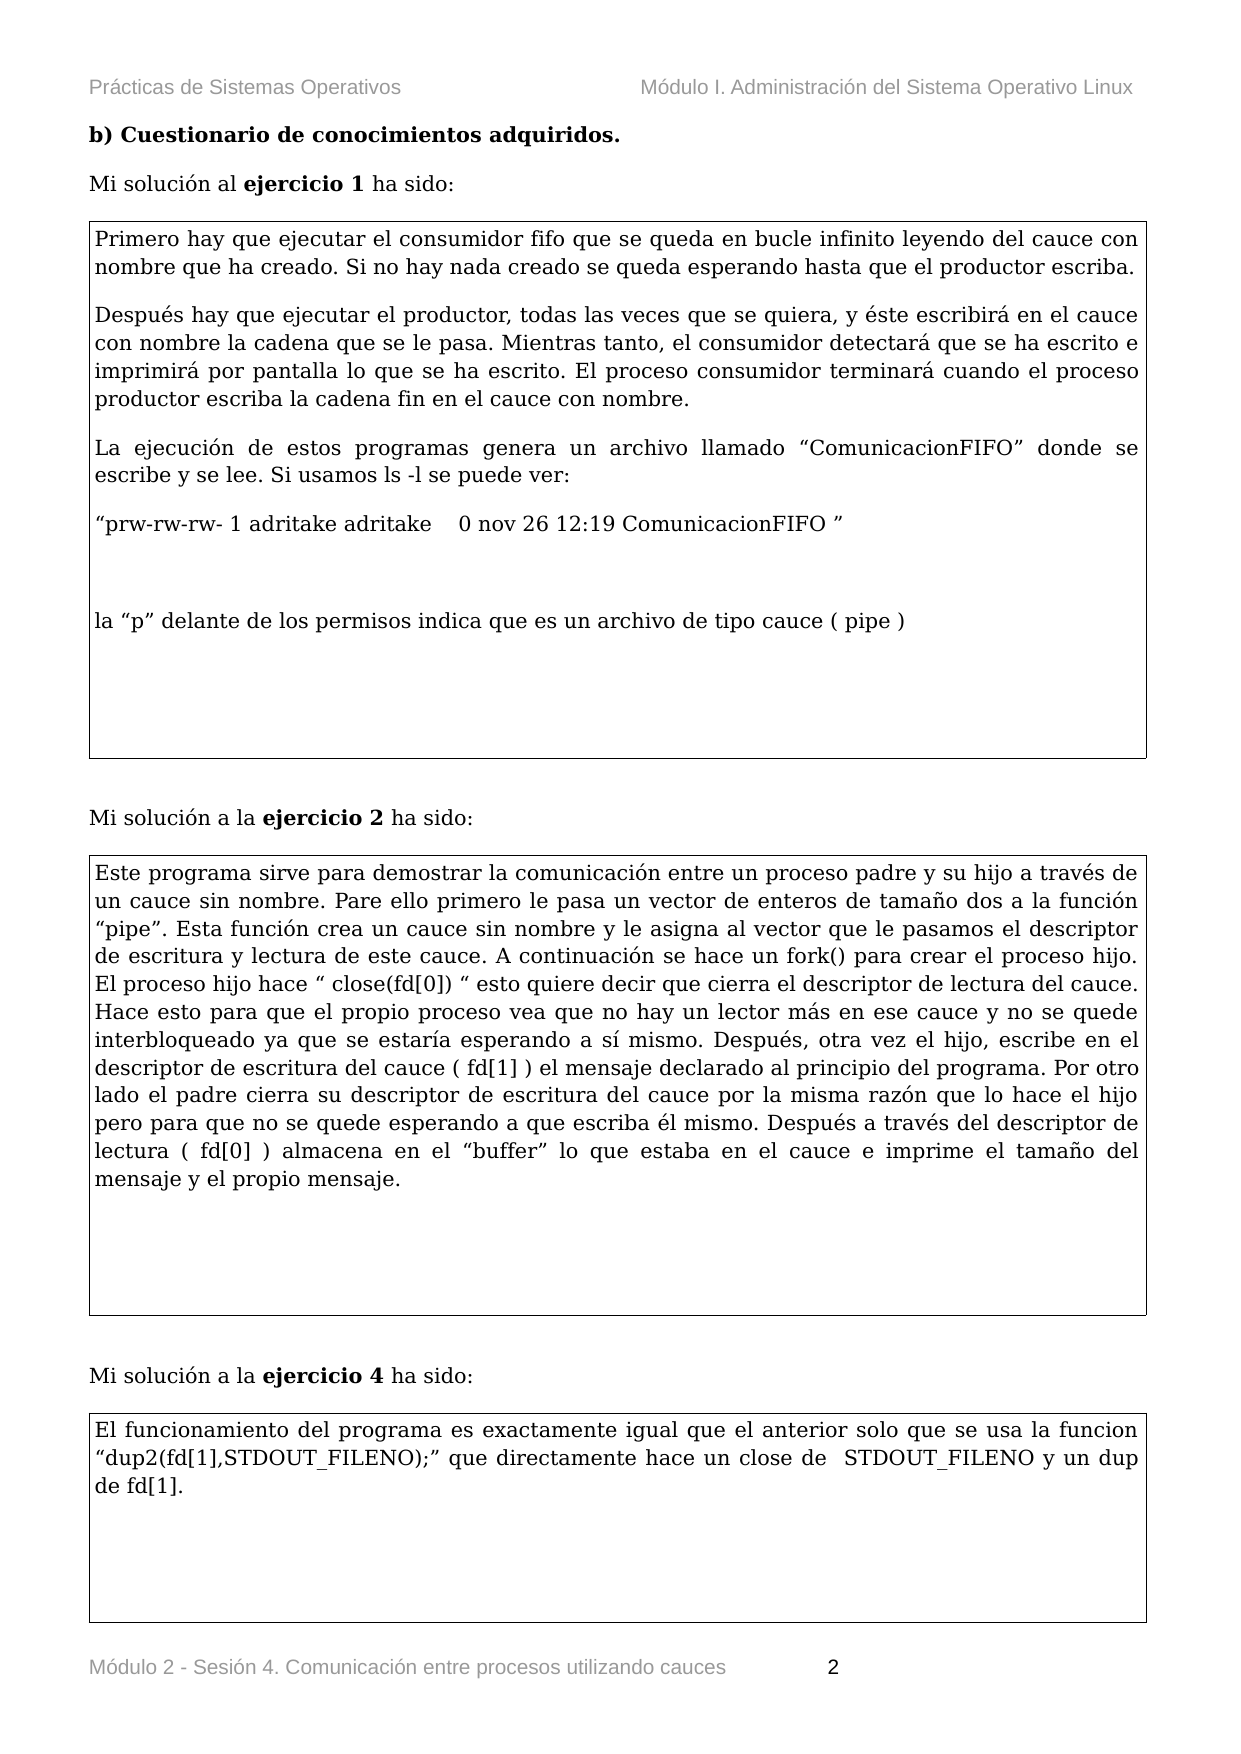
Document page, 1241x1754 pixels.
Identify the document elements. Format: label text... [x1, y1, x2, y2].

text b) Cuestionario de conocimientos adquiridos. [89, 123, 1146, 148]
text Mi solución a la ejercicio 4 ha sido: [89, 1364, 1146, 1388]
text Mi solución al ejercicio 1 ha sido: [89, 172, 1146, 197]
text Mi solución a la ejercicio 2 ha sido: [89, 806, 1146, 831]
table_header Este programa sirve para demostrar la comunicación entre un proceso padre y su hijo a través de un cauce sin nombre. Pare ello primero le pasa un vector de enteros de tamaño dos a la función “pipe”. Esta función crea un cauce sin nombre y le asigna al vector que le pasamos el descriptor de escritura y lectura de este cauce. A continuación se hace un fork() para crear el proceso hijo. El proceso hijo hace “ close(fd[0]) “ esto quiere decir que cierra el descriptor de lectura del cauce. Hace esto para que el propio proceso vea que no hay un lector más en ese cauce y no se quede interbloqueado ya que se estaría esperando a sí mismo. Después, otra vez el hijo, escribe en el descriptor de escritura del cauce ( fd[1] ) el mensaje declarado al principio del programa. Por otro lado el padre cierra su descriptor de escritura del cauce por la misma razón que lo hace el hijo pero para que no se quede esperando a que escriba él mismo. Después a través del descriptor de lectura ( fd[0] ) almacena en el “buffer” lo que estaba en el cauce e imprime el tamaño del mensaje y el propio mensaje. [90, 856, 1146, 1315]
table_header Primero hay que ejecutar el consumidor fifo que se queda en bucle infinito leyendo del cauce con nombre que ha creado. Si no hay nada creado se queda esperando hasta que el productor escriba. Después hay que ejecutar el productor, todas las veces que se quiera, y éste escribirá en el cauce con nombre la cadena que se le pasa. Mientras tanto, el consumidor detectará que se ha escrito e imprimirá por pantalla lo que se ha escrito. El proceso consumidor terminará cuando el proceso productor escriba la cadena fin en el cauce con nombre. La ejecución de estos programas genera un archivo llamado “ComunicacionFIFO” donde se escribe y se lee. Si usamos ls -l se puede ver: “prw-rw-rw- 1 adritake adritake 0 nov 26 12:19 ComunicacionFIFO ” la “p” delante de los permisos indica que es un archivo de tipo cauce ( pipe ) [90, 222, 1146, 757]
table_header El funcionamiento del programa es exactamente igual que el anterior solo que se usa la funcion “dup2(fd[1],STDOUT_FILENO);” que directamente hace un close de STDOUT_FILENO y un dup de fd[1]. [90, 1414, 1146, 1622]
